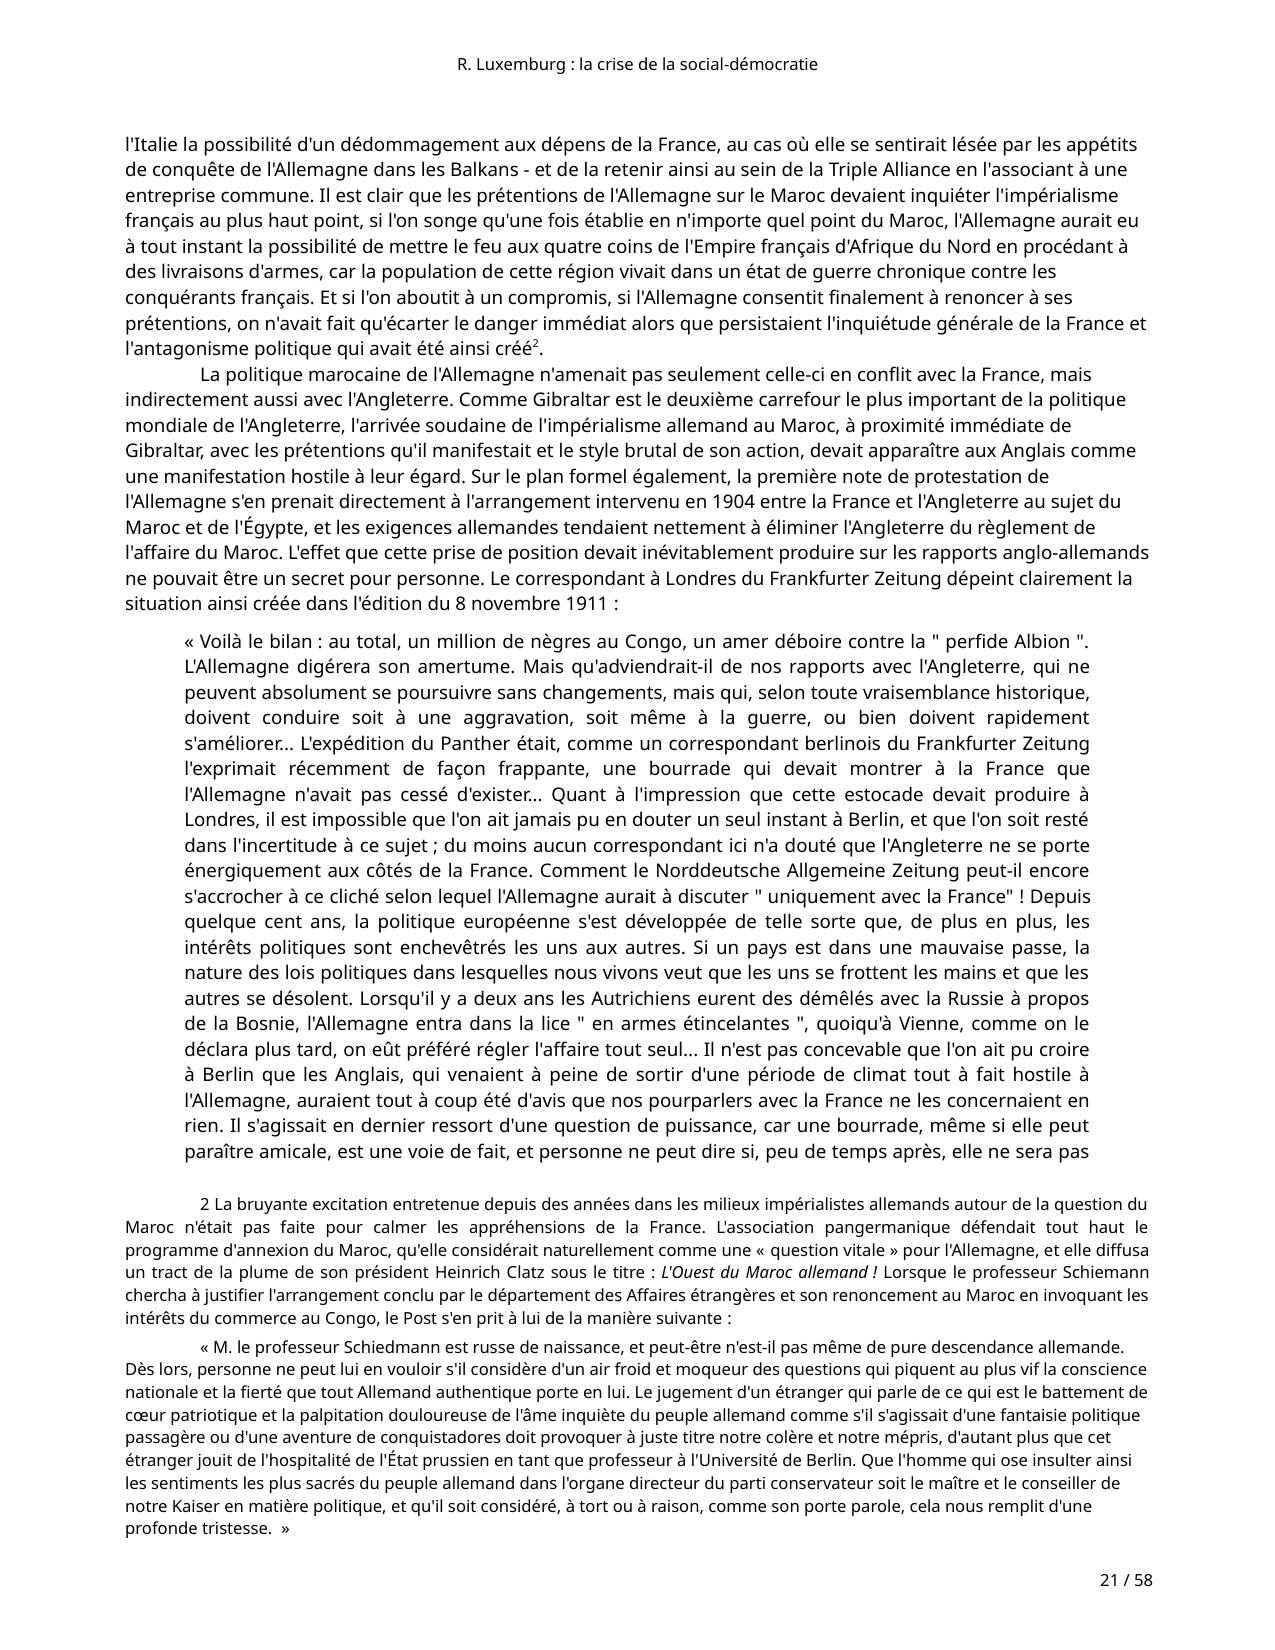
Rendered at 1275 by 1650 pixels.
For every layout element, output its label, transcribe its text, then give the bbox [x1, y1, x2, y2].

text « Voilà le bilan : au total, un million de nègres au Congo, un amer déboire contre la " perfide Albion ". L'Allemagne digérera son amertume. Mais qu'adviendrait-il de nos rapports avec l'Angleterre, qui ne peuvent absolument se poursuivre sans changements, mais qui, selon toute vraisemblance historique, doivent conduire soit à une aggravation, soit même à la guerre, ou bien doivent rapidement s'améliorer... L'expédition du Panther était, comme un correspondant berlinois du Frankfurter Zeitung l'exprimait récemment de façon frappante, une bourrade qui devait montrer à la France que l'Allemagne n'avait pas cessé d'exister... Quant à l'impression que cette estocade devait produire à Londres, il est impossible que l'on ait jamais pu en douter un seul instant à Berlin, et que l'on soit resté dans l'incertitude à ce sujet ; du moins aucun correspondant ici n'a douté que l'Angleterre ne se porte énergiquement aux côtés de la France. Comment le Norddeutsche Allgemeine Zeitung peut-il encore s'accrocher à ce cliché selon lequel l'Allemagne aurait à discuter " uniquement avec la France" ! Depuis quelque cent ans, la politique européenne s'est développée de telle sorte que, de plus en plus, les intérêts politiques sont enchevêtrés les uns aux autres. Si un pays est dans une mauvaise passe, la nature des lois politiques dans lesquelles nous vivons veut que les uns se frottent les mains et que les autres se désolent. Lorsqu'il y a deux ans les Autrichiens eurent des démêlés avec la Russie à propos de la Bosnie, l'Allemagne entra dans la lice " en armes étincelantes ", quoiqu'à Vienne, comme on le déclara plus tard, on eût préféré régler l'affaire tout seul... Il n'est pas concevable que l'on ait pu croire à Berlin que les Anglais, qui venaient à peine de sortir d'une période de climat tout à fait hostile à l'Allemagne, auraient tout à coup été d'avis que nos pourparlers avec la France ne les concernaient en rien. Il s'agissait en dernier ressort d'une question de puissance, car une bourrade, même si elle peut paraître amicale, est une voie de fait, et personne ne peut dire si, peu de temps après, elle ne sera pas [184, 628, 1091, 1164]
text l'Italie la possibilité d'un dédommagement aux dépens de la France, au cas où elle se sentirait lésée par les appétits de conquête de l'Allemagne dans les Balkans - et de la retenir ainsi au sein de la Triple Alliance en l'associant à une entreprise commune. Il est clair que les prétentions de l'Allemagne sur le Maroc devaient inquiéter l'impérialisme français au plus haut point, si l'on songe qu'une fois établie en n'importe quel point du Maroc, l'Allemagne aurait eu à tout instant la possibilité de mettre le feu aux quatre coins de l'Empire français d'Afrique du Nord en procédant à des livraisons d'armes, car la population de cette région vivait dans un état de guerre chronique contre les conquérants français. Et si l'on aboutit à un compromis, si l'Allemagne consentit finalement à renoncer à ses prétentions, on n'avait fait qu'écarter le danger immédiat alors que persistaient l'inquiétude générale de la France et l'antagonisme politique qui avait été ainsi créé. [125, 131, 1150, 361]
text La bruyante excitation entretenue depuis des années dans les milieux impérialistes allemands autour de la question du Maroc n'était pas faite pour calmer les appréhensions de la France. L'association pangermanique défendait tout haut le programme d'annexion du Maroc, qu'elle considérait naturellement comme une « question vitale » pour l'Allemagne, et elle diffusa un tract de la plume de son président Heinrich Clatz sous le titre : L'Ouest du Maroc allemand ! Lorsque le professeur Schiemann chercha à justifier l'arrangement conclu par le département des Affaires étrangères et son renoncement au Maroc en invoquant les intérêts du commerce au Congo, le Post s'en prit à lui de la manière suivante : [125, 1193, 1150, 1329]
text « M. le professeur Schiedmann est russe de naissance, et peut-être n'est-il pas même de pure descendance allemande. Dès lors, personne ne peut lui en vouloir s'il considère d'un air froid et moqueur des questions qui piquent au plus vif la conscience nationale et la fierté que tout Allemand authentique porte en lui. Le jugement d'un étranger qui parle de ce qui est le battement de cœur patriotique et la palpitation douloureuse de l'âme inquiète du peuple allemand comme s'il s'agissait d'une fantaisie politique passagère ou d'une aventure de conquistadores doit provoquer à juste titre notre colère et notre mépris, d'autant plus que cet étranger jouit de l'hospitalité de l'État prussien en tant que professeur à l'Université de Berlin. Que l'homme qui ose insulter ainsi les sentiments les plus sacrés du peuple allemand dans l'organe directeur du parti conservateur soit le maître et le conseiller de notre Kaiser en matière politique, et qu'il soit considéré, à tort ou à raison, comme son porte parole, cela nous remplit d'une profonde tristesse. » [125, 1335, 1150, 1539]
text La politique marocaine de l'Allemagne n'amenait pas seulement celle-ci en conflit avec la France, mais indirectement aussi avec l'Angleterre. Comme Gibraltar est le deuxième carrefour le plus important de la politique mondiale de l'Angleterre, l'arrivée soudaine de l'impérialisme allemand au Maroc, à proximité immédiate de Gibraltar, avec les prétentions qu'il manifestait et le style brutal de son action, devait apparaître aux Anglais comme une manifestation hostile à leur égard. Sur le plan formel également, la première note de protestation de l'Allemagne s'en prenait directement à l'arrangement intervenu en 1904 entre la France et l'Angleterre au sujet du Maroc et de l'Égypte, et les exigences allemandes tendaient nettement à éliminer l'Angleterre du règlement de l'affaire du Maroc. L'effet que cette prise de position devait inévitablement produire sur les rapports anglo-allemands ne pouvait être un secret pour personne. Le correspondant à Londres du Frankfurter Zeitung dépeint clairement la situation ainsi créée dans l'édition du 8 novembre 1911 : [125, 361, 1150, 616]
